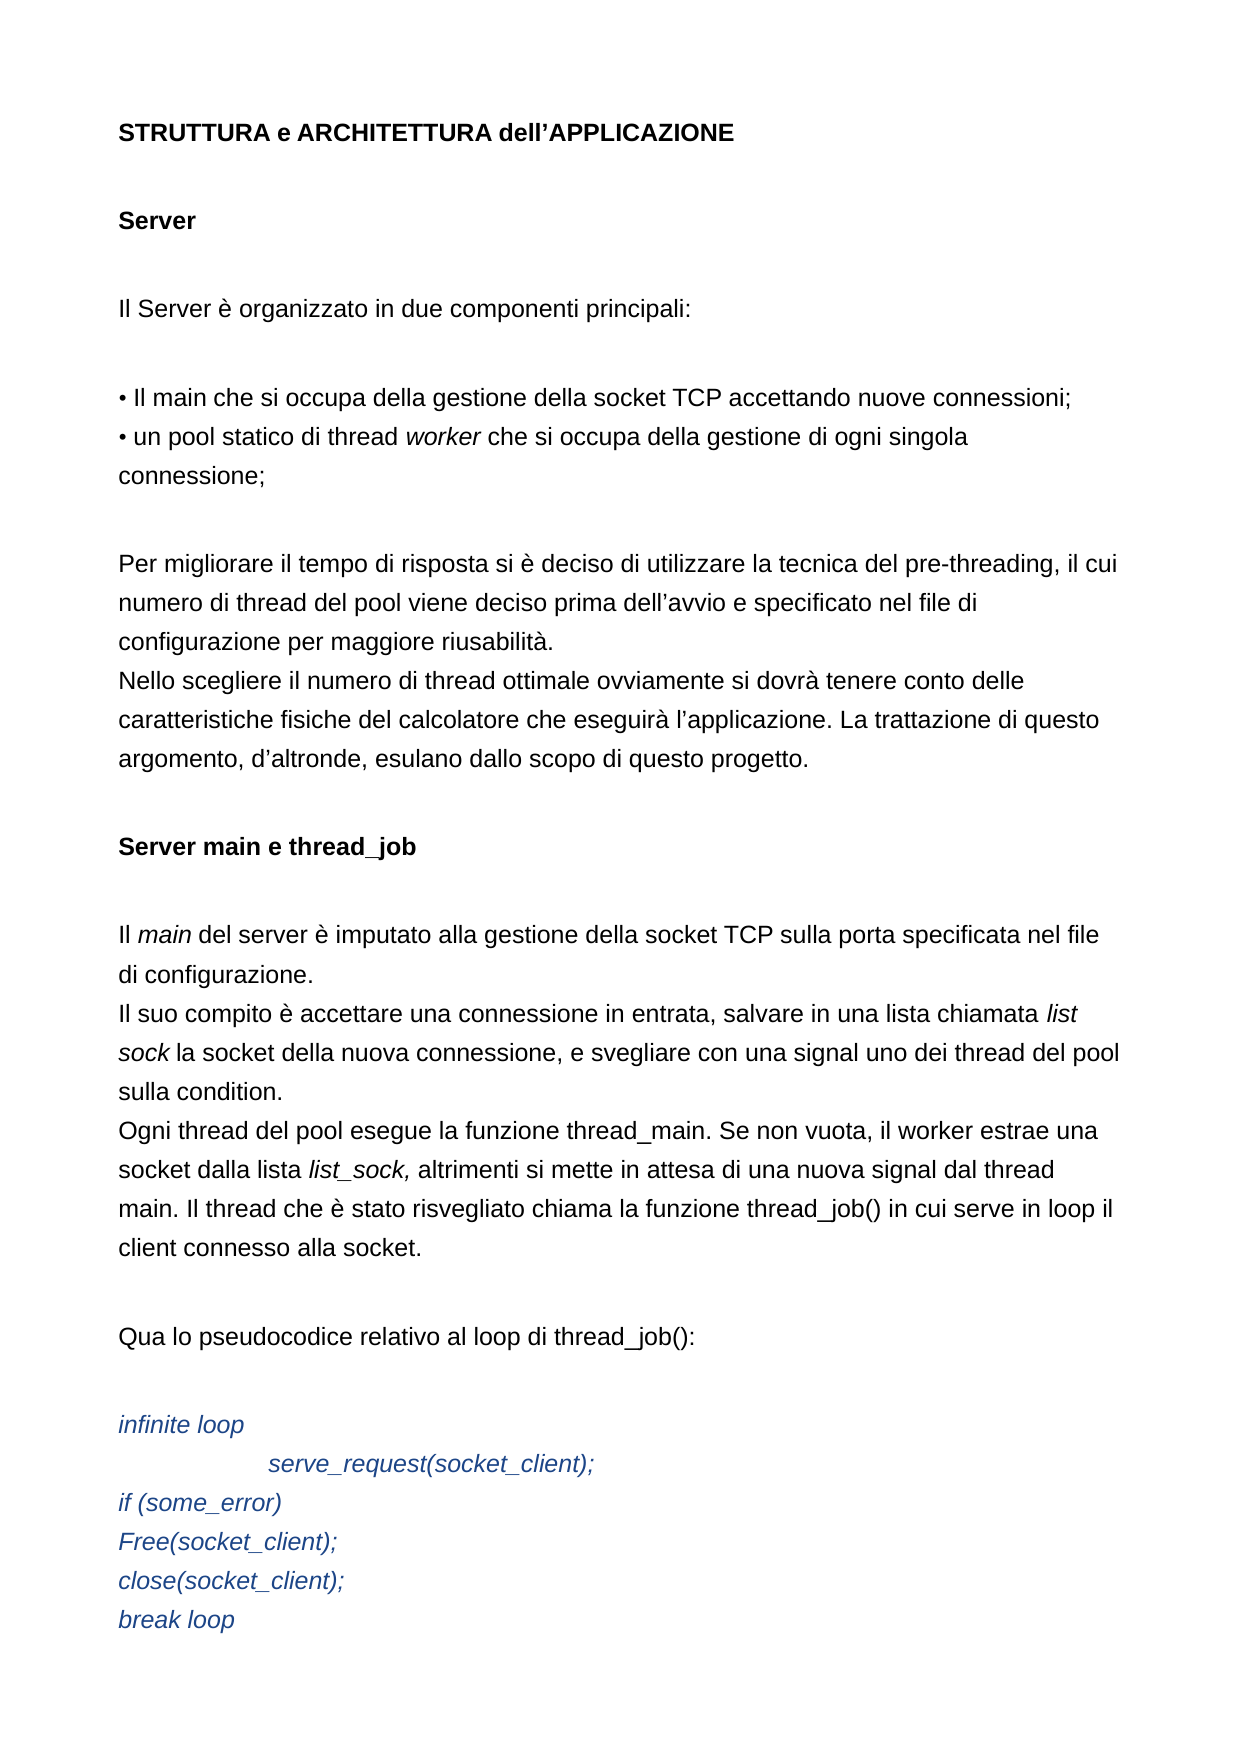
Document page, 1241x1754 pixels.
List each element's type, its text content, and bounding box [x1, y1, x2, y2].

text close(socket_client); [118, 1566, 1122, 1594]
text • un pool statico di thread worker che si occupa della gestione di ogni singola connessione; [118, 422, 1122, 489]
text if (some_error) [118, 1488, 1122, 1516]
text Free(socket_client); [118, 1527, 1122, 1556]
text Il Server è organizzato in due componenti principali: [118, 294, 1122, 323]
text • Il main che si occupa della gestione della socket TCP accettando nuove connessioni; [118, 382, 1122, 411]
text Ogni thread del pool esegue la funzione thread_main. Se non vuota, il worker estrae una socket dalla lista list_sock, altrimenti si mette in attesa di una nuova signal dal thread main. Il thread che è stato risvegliato chiama la funzione thread_job() in cui serve in loop il client connesso alla socket. [118, 1116, 1122, 1262]
text STRUTTURA e ARCHITETTURA dell’APPLICAZIONE [118, 118, 1122, 147]
text infinite loop [118, 1409, 1122, 1438]
text Qua lo pseudocodice relativo al loop di thread_job(): [118, 1321, 1122, 1350]
text break loop [118, 1605, 1122, 1634]
text Server main e thread_job [118, 832, 1122, 861]
text serve_request(socket_client); [193, 1449, 1122, 1477]
text Il suo compito è accettare una connessione in entrata, salvare in una lista chiamata list sock la socket della nuova connessione, e svegliare con una signal uno dei thread del pool sulla condition. [118, 999, 1122, 1106]
text Nello scegliere il numero di thread ottimale ovviamente si dovrà tenere conto delle caratteristiche fisiche del calcolatore che eseguirà l’applicazione. La trattazione di questo argomento, d’altronde, esulano dallo scopo di questo progetto. [118, 666, 1122, 773]
text Il main del server è imputato alla gestione della socket TCP sulla porta specificata nel file di configurazione. [118, 921, 1122, 988]
text Server [118, 206, 1122, 235]
text Per migliorare il tempo di risposta si è deciso di utilizzare la tecnica del pre-threading, il cui numero di thread del pool viene deciso prima dell’avvio e specificato nel file di configurazione per maggiore riusabilità. [118, 549, 1122, 656]
